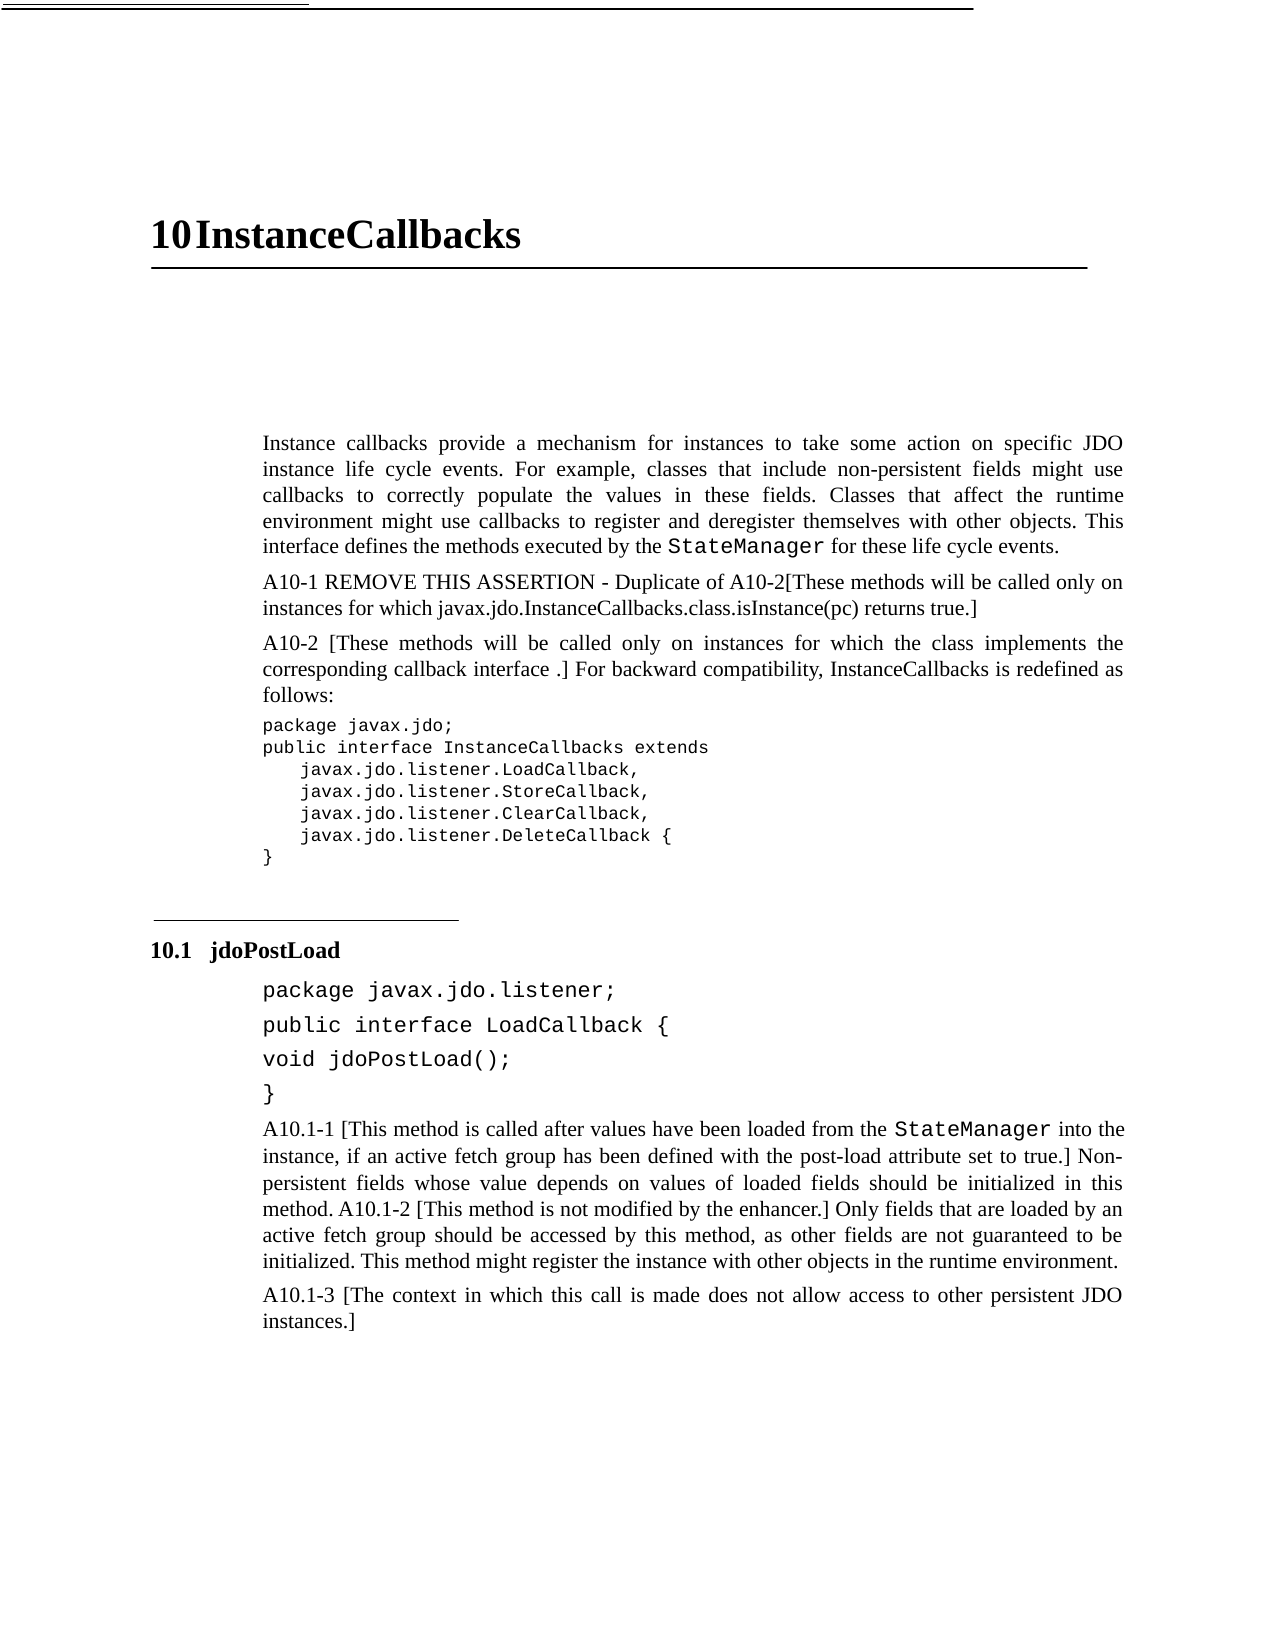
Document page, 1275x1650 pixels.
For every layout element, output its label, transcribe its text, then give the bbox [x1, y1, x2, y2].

subtitle InstanceCallbacks [150, 210, 1125, 258]
text public interface InstanceCallbacks extends [262, 737, 1125, 759]
text A10.1-3 [The context in which this call is made does not allow access to other persistent JDO instances.] [262, 1281, 1125, 1333]
text public interface LoadCallback { [262, 1012, 1125, 1038]
text Instance callbacks provide a mechanism for instances to take some action on specific JDO instance life cycle events. For example, classes that include non-persistent fields might use callbacks to correctly populate the values in these fields. Classes that affect the runtime environment might use callbacks to register and deregister themselves with other objects. This interface defines the methods executed by the StateManager for these life cycle events. [262, 429, 1125, 560]
text } [262, 1081, 1125, 1107]
text package javax.jdo.listener; [262, 978, 1125, 1004]
text javax.jdo.listener.LoadCallback, [262, 759, 1125, 781]
text void jdoPostLoad(); [262, 1047, 1125, 1073]
text A10.1-1 [This method is called after values have been loaded from the StateManager into the instance, if an active fetch group has been defined with the post-load attribute set to true.] Non-persistent fields whose value depends on values of loaded fields should be initialized in this method. A10.1-2 [This method is not modified by the enhancer.] Only fields that are loaded by an active fetch group should be accessed by this method, as other fields are not guaranteed to be initialized. This method might register the instance with other objects in the runtime environment. [262, 1116, 1125, 1273]
text javax.jdo.listener.DeleteCallback { [262, 824, 1125, 846]
text javax.jdo.listener.ClearCallback, [262, 803, 1125, 824]
subtitle jdoPostLoad [150, 936, 1125, 963]
text } [262, 846, 1125, 868]
text A10-2 [These methods will be called only on instances for which the class implements the corresponding callback interface .] For backward compatibility, InstanceCallbacks is redefined as follows: [262, 629, 1125, 707]
text package javax.jdo; [262, 715, 1125, 737]
text javax.jdo.listener.StoreCallback, [262, 781, 1125, 803]
text A10-1 REMOVE THIS ASSERTION - Duplicate of A10-2[These methods will be called only on instances for which javax.jdo.InstanceCallbacks.class.isInstance(pc) returns true.] [262, 568, 1125, 620]
